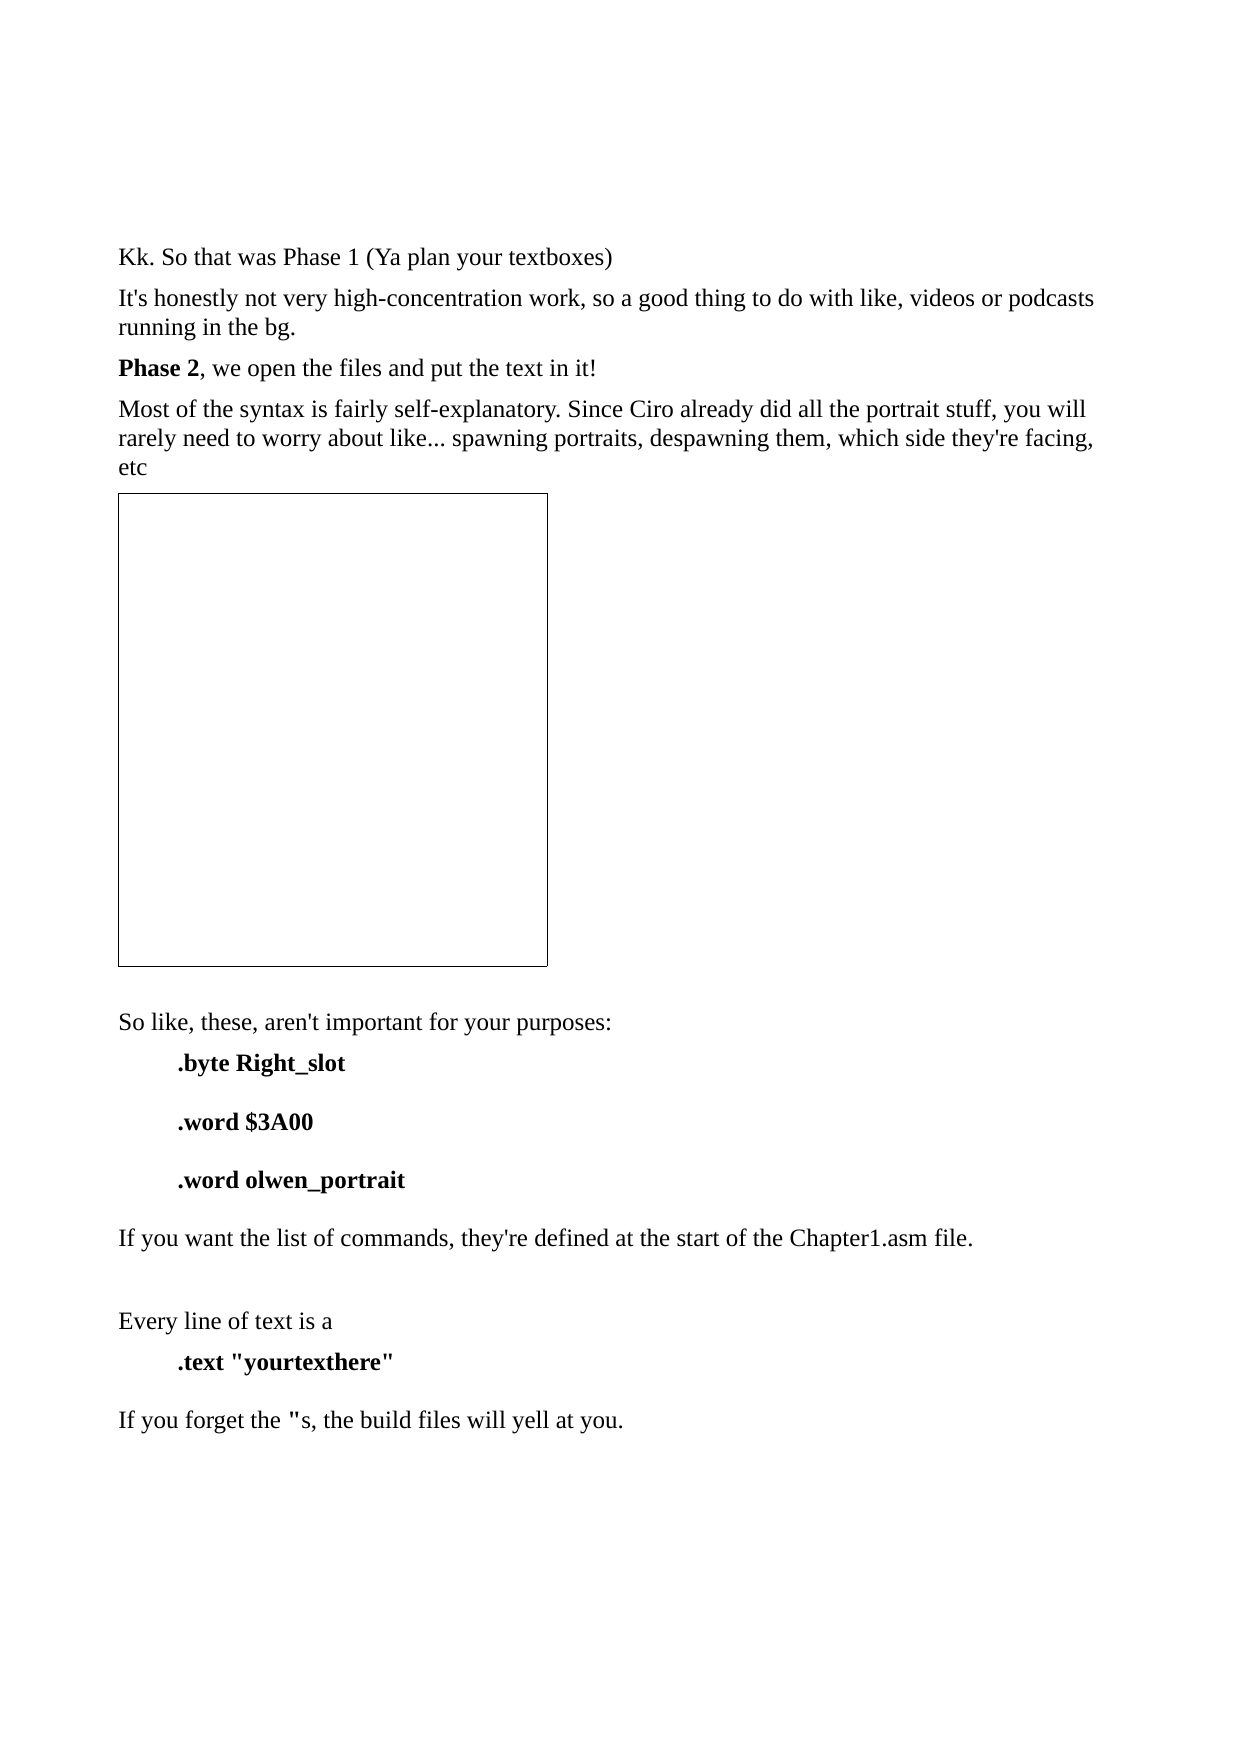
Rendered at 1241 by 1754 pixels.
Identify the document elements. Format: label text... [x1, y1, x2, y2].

text .word $3A00 [177, 1107, 1063, 1136]
text Every line of text is a [118, 1306, 1122, 1334]
text .byte Right_slot [177, 1048, 1063, 1077]
text Kk. So that was Phase 1 (Ya plan your textboxes) [118, 242, 1122, 271]
text Most of the syntax is fairly self-explanatory. Since Ciro already did all the portrait stuff, you will rarely need to worry about like... spawning portraits, despawning them, which side they're facing, etc [118, 394, 1122, 481]
text Phase 2, we open the files and put the text in it! [118, 353, 1122, 382]
text .text "yourtexthere" [177, 1347, 1063, 1376]
text It's honestly not very high-concentration work, so a good thing to do with like, videos or podcasts running in the bg. [118, 283, 1122, 341]
text So like, these, aren't important for your purposes: [118, 1007, 1122, 1036]
text If you want the list of commands, they're defined at the start of the Chapter1.asm file. [118, 1223, 1122, 1252]
text If you forget the "s, the build files will yell at you. [118, 1405, 1122, 1434]
text .word olwen_portrait [177, 1165, 1063, 1194]
